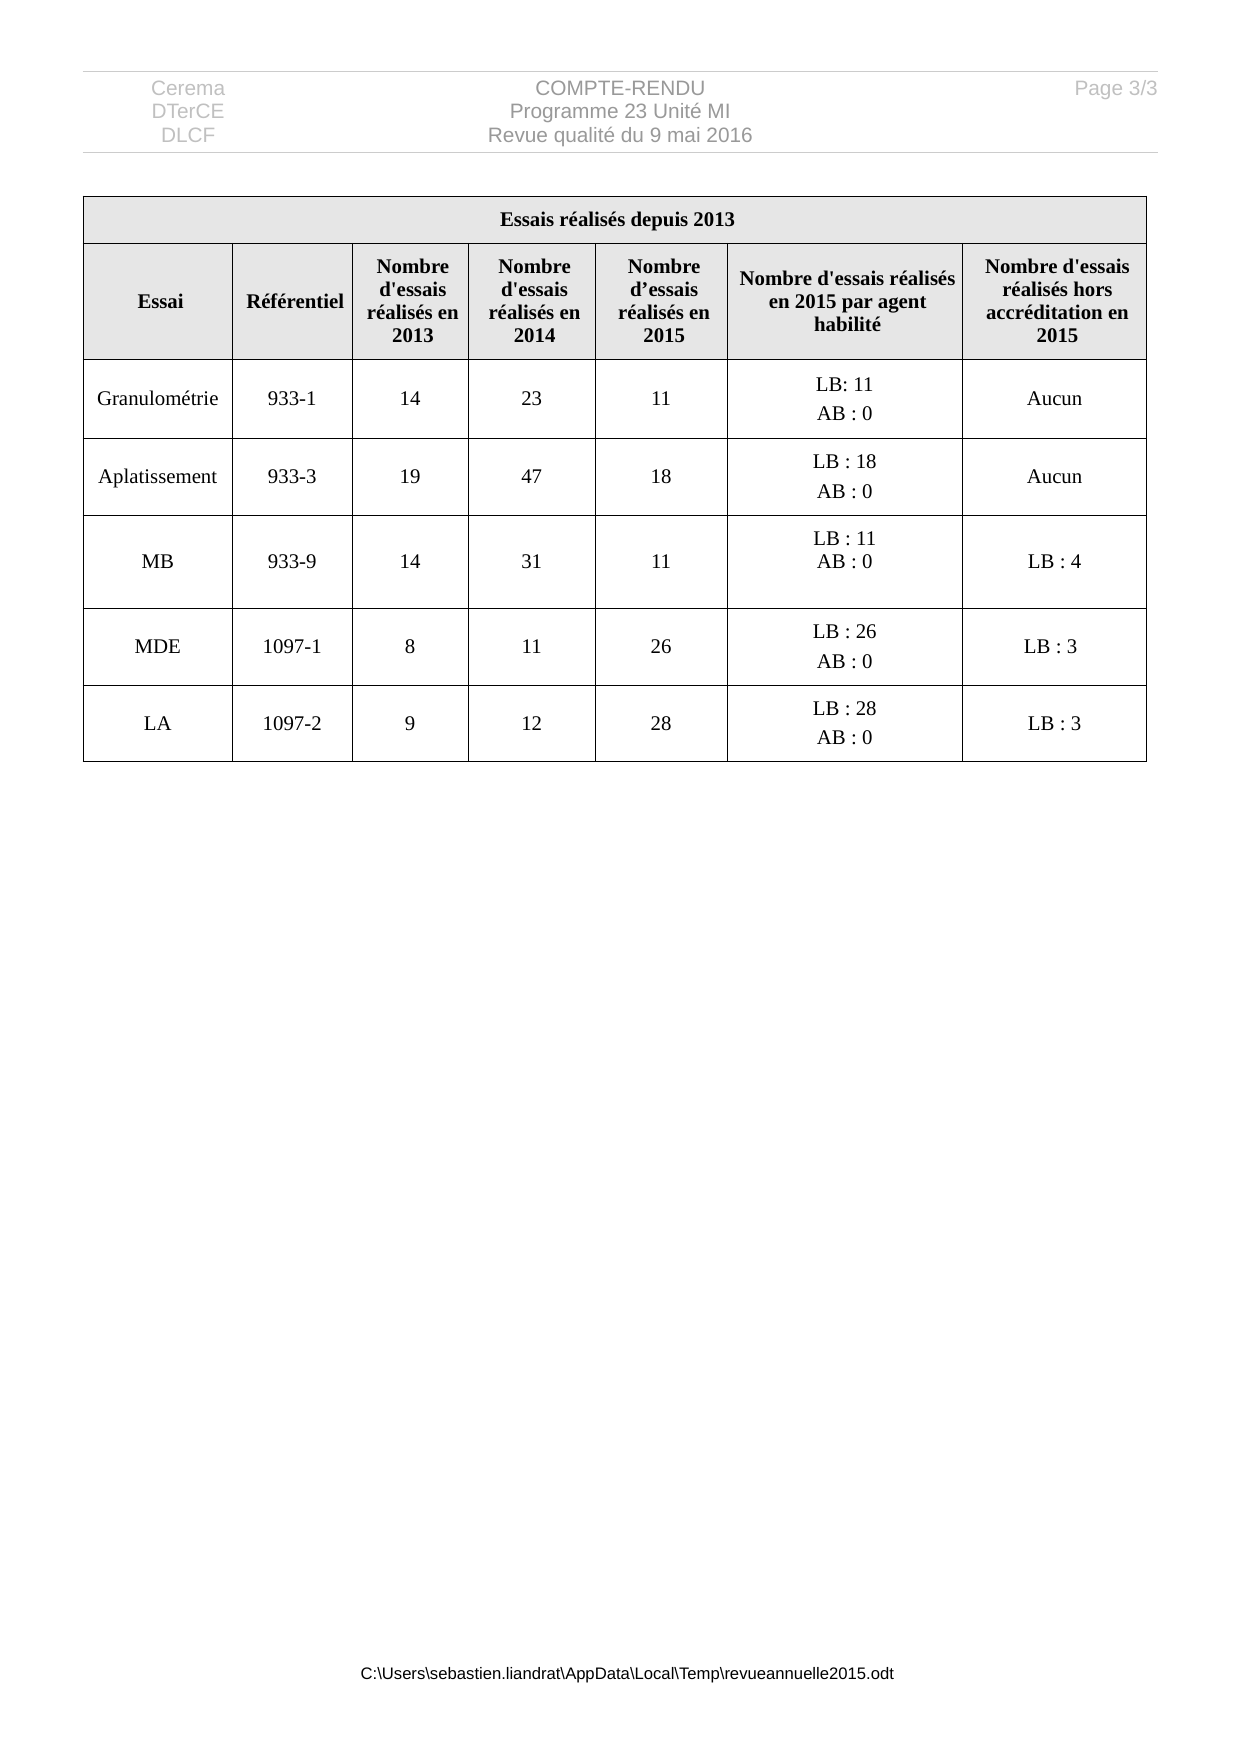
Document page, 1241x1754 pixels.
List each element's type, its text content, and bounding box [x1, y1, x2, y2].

table_cell LB : 3 [963, 609, 1146, 684]
table_cell LB : 11 AB : 0 [728, 516, 962, 608]
table_cell 28 [596, 686, 727, 761]
table_cell 11 [596, 360, 727, 438]
table_cell 12 [469, 686, 595, 761]
table_header Essais réalisés depuis 2013 [84, 197, 1146, 243]
table_cell LB: 11 AB : 0 [728, 360, 962, 438]
table_cell Nombre d’essais réalisés en 2015 [596, 244, 727, 359]
table_cell 9 [353, 686, 468, 761]
table_cell Référentiel [233, 244, 352, 359]
table_cell 933-3 [233, 439, 352, 514]
table_cell 11 [469, 609, 595, 684]
table_cell Nombre d'essais réalisés hors accréditation en 2015 [963, 244, 1146, 359]
table_cell Nombre d'essais réalisés en 2014 [469, 244, 595, 359]
table_cell 31 [469, 516, 595, 608]
table_cell 47 [469, 439, 595, 514]
table_cell Aucun [963, 360, 1146, 438]
table_cell LB : 4 [963, 516, 1146, 608]
table_cell LB : 3 [963, 686, 1146, 761]
table_cell Granulométrie [84, 360, 232, 438]
table_cell 8 [353, 609, 468, 684]
table_cell LB : 18 AB : 0 [728, 439, 962, 514]
table_cell 23 [469, 360, 595, 438]
table_cell MDE [84, 609, 232, 684]
table_cell 26 [596, 609, 727, 684]
table_cell MB [84, 516, 232, 608]
table_cell 933-9 [233, 516, 352, 608]
table_cell Nombre d'essais réalisés en 2013 [353, 244, 468, 359]
table_cell Nombre d'essais réalisés en 2015 par agent habilité [728, 244, 962, 359]
table_cell LB : 26 AB : 0 [728, 609, 962, 684]
table_cell 19 [353, 439, 468, 514]
table_cell 1097-1 [233, 609, 352, 684]
table_cell 18 [596, 439, 727, 514]
table_cell 11 [596, 516, 727, 608]
table_cell LA [84, 686, 232, 761]
table_cell Essai [84, 244, 232, 359]
table_cell Aucun [963, 439, 1146, 514]
table_cell Aplatissement [84, 439, 232, 514]
table_cell 14 [353, 516, 468, 608]
table_cell 933-1 [233, 360, 352, 438]
table_cell 1097-2 [233, 686, 352, 761]
table_cell LB : 28 AB : 0 [728, 686, 962, 761]
table_cell 14 [353, 360, 468, 438]
